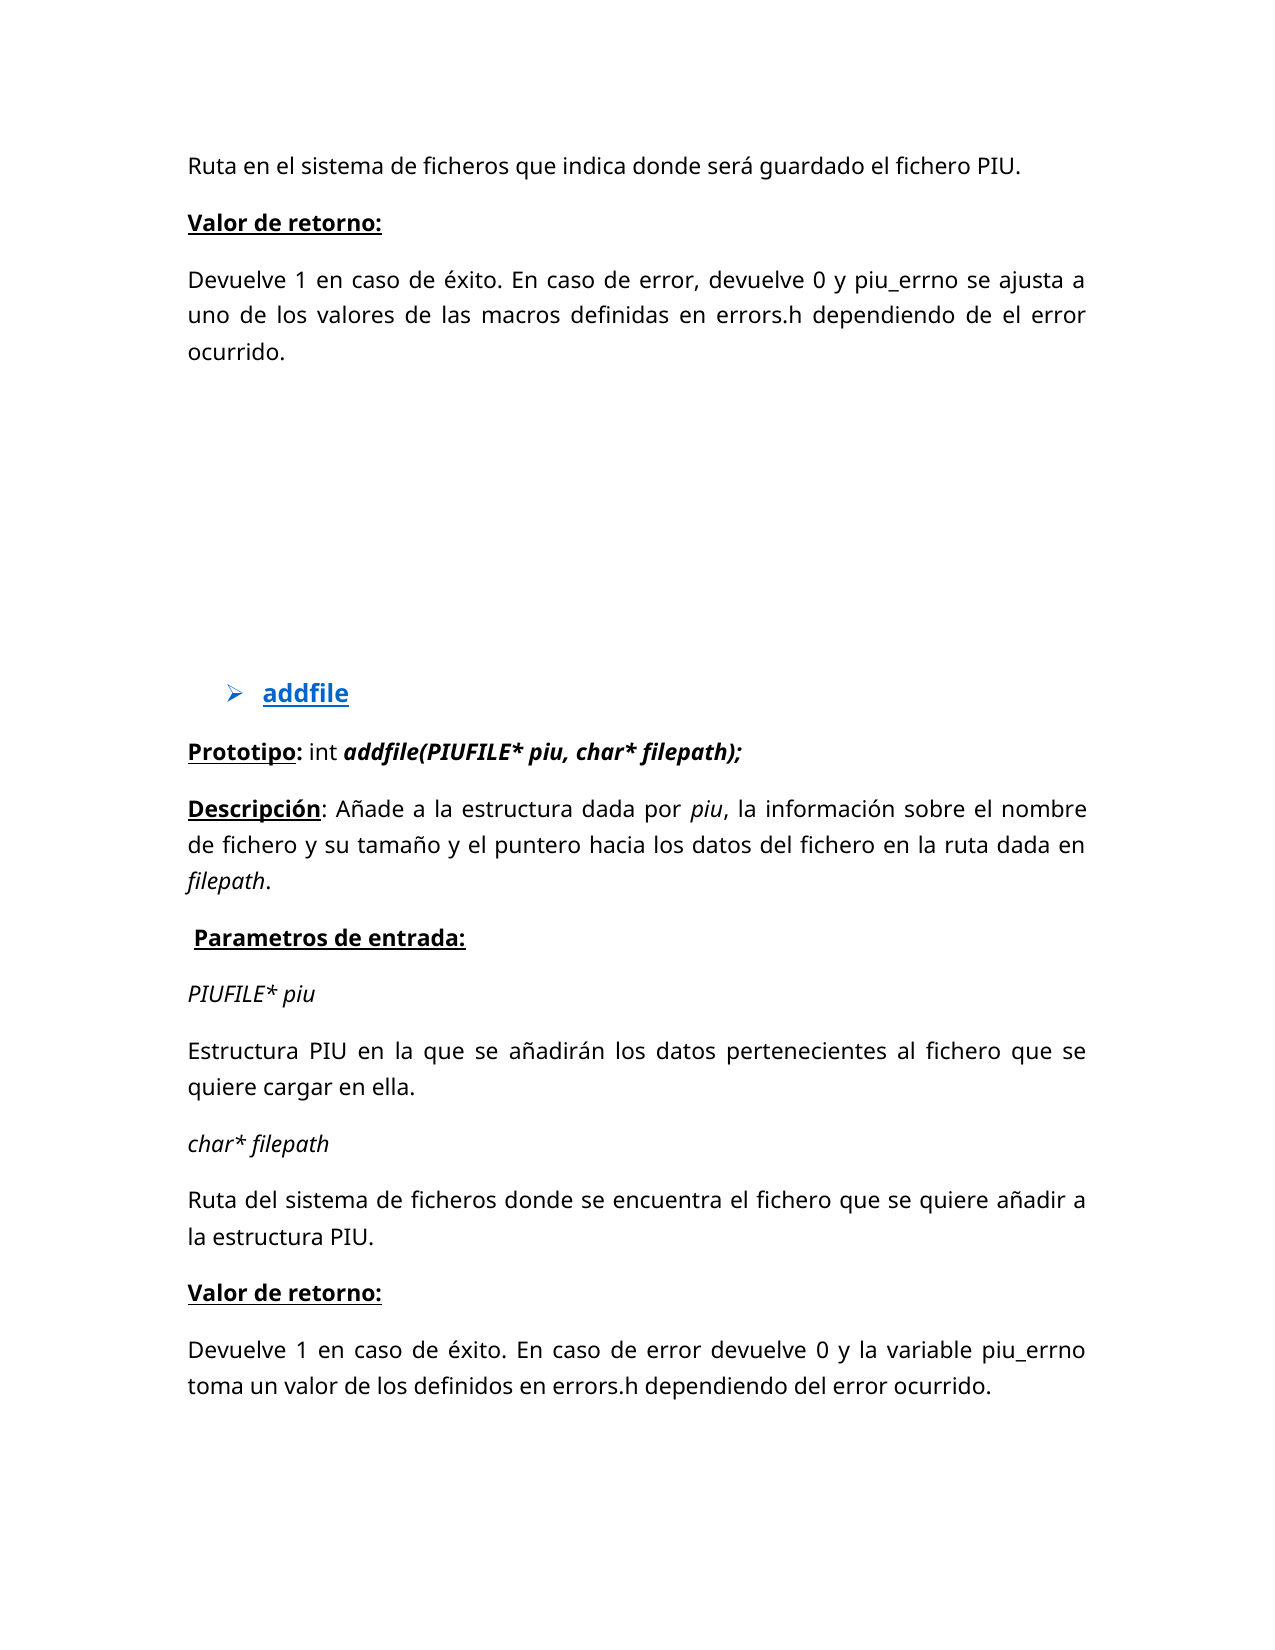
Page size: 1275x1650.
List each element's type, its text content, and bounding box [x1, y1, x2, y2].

list addfile [225, 676, 1087, 710]
text Ruta del sistema de ficheros donde se encuentra el fichero que se quiere añadir a la estructura PIU. [187, 1184, 1087, 1252]
text char* filepath [187, 1128, 1087, 1159]
text PIUFILE* piu [187, 978, 1087, 1009]
text Parametros de entrada: [187, 921, 1087, 953]
text Prototipo: int addfile(PIUFILE* piu, char* filepath); [187, 736, 1087, 767]
text Devuelve 1 en caso de éxito. En caso de error, devuelve 0 y piu_errno se ajusta a uno de los valores de las macros definidas en errors.h dependiendo de el error ocurrido. [187, 263, 1087, 367]
text Ruta en el sistema de ficheros que indica donde será guardado el fichero PIU. [187, 150, 1087, 181]
text Devuelve 1 en caso de éxito. En caso de error devuelve 0 y la variable piu_errno toma un valor de los definidos en errors.h dependiendo del error ocurrido. [187, 1334, 1087, 1401]
text Descripción: Añade a la estructura dada por piu, la información sobre el nombre de fichero y su tamaño y el puntero hacia los datos del fichero en la ruta dada en filepath. [187, 793, 1087, 896]
text Valor de retorno: [187, 1277, 1087, 1308]
text Estructura PIU en la que se añadirán los datos pertenecientes al fichero que se quiere cargar en ella. [187, 1035, 1087, 1102]
text Valor de retorno: [187, 207, 1087, 238]
